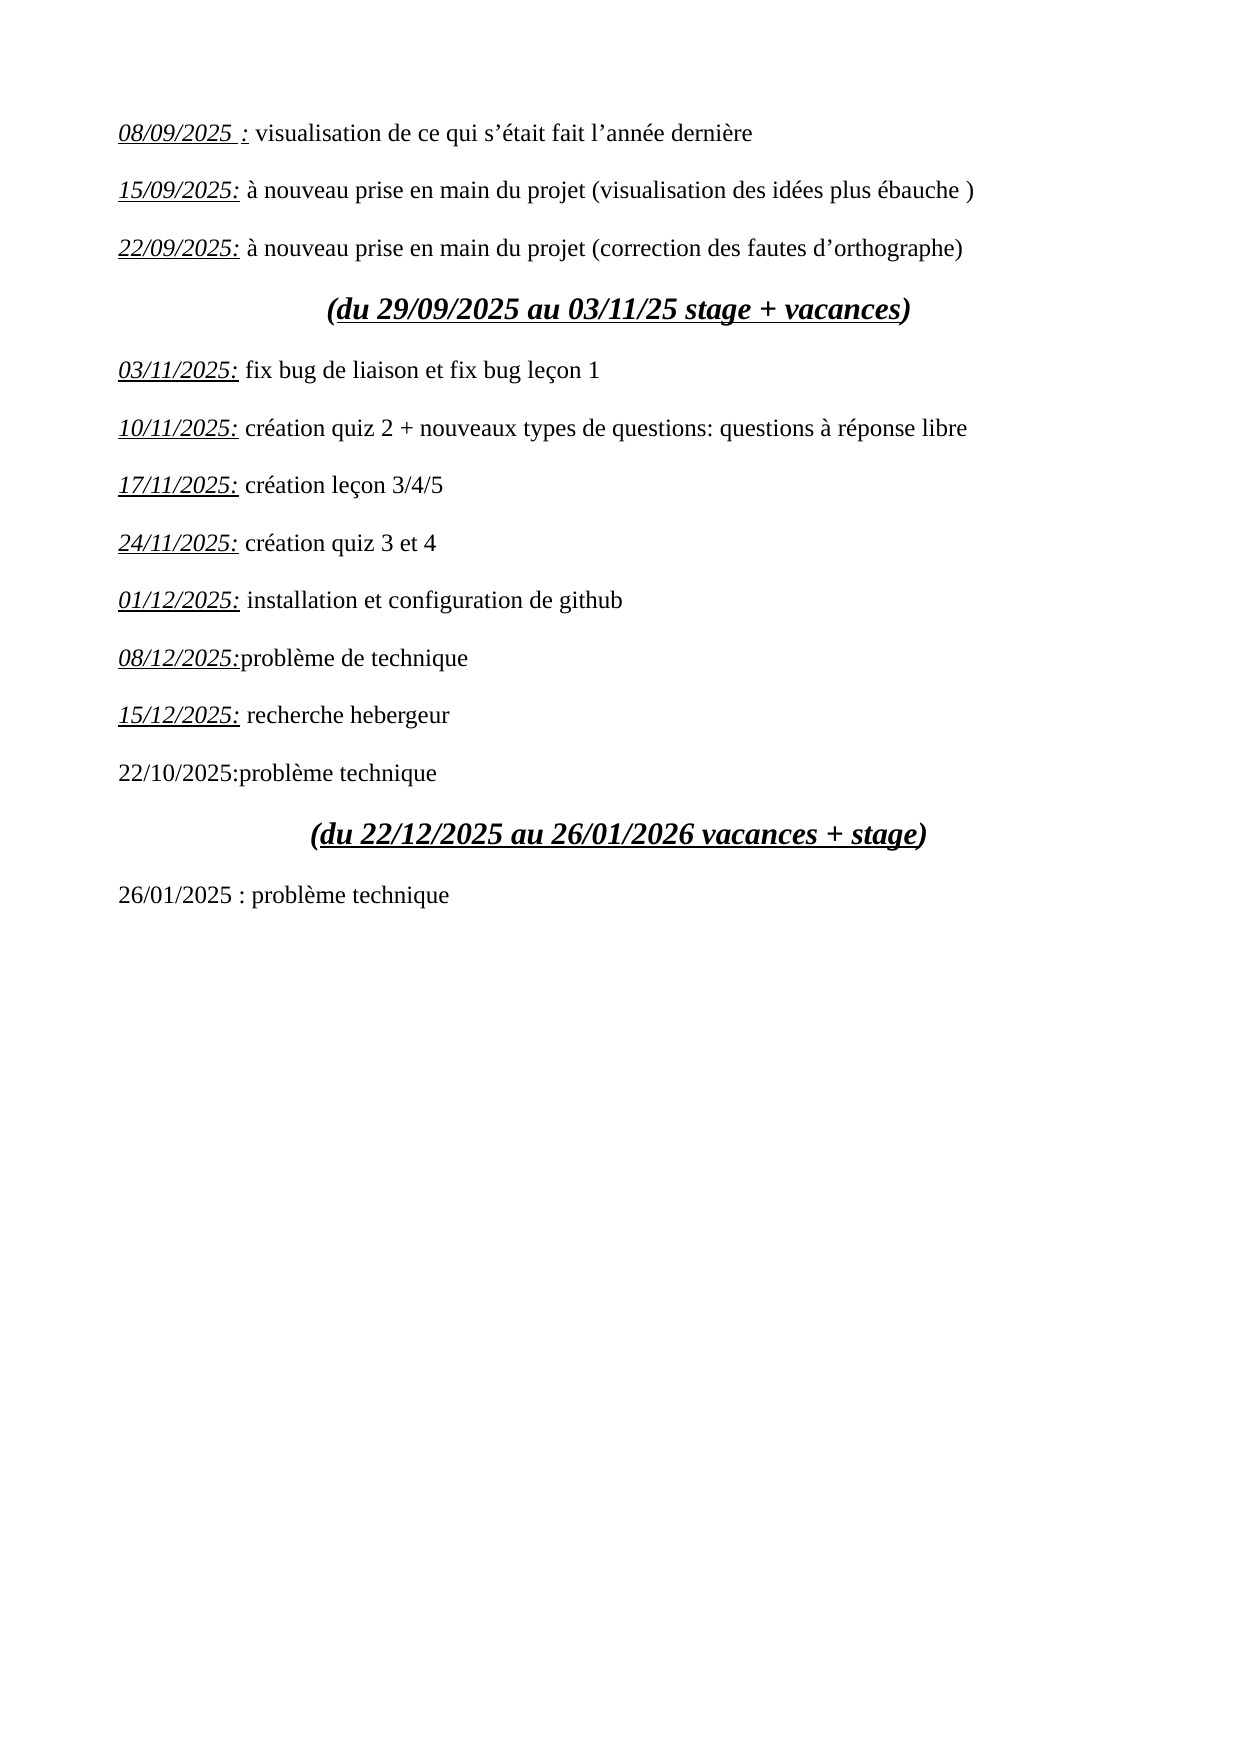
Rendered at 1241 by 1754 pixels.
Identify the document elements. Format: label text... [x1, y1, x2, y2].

text 08/12/2025:problème de technique [118, 643, 1122, 672]
text (du 29/09/2025 au 03/11/25 stage + vacances) [118, 291, 1122, 327]
text (du 22/12/2025 au 26/01/2026 vacances + stage) [118, 815, 1122, 851]
text 01/12/2025: installation et configuration de github [118, 585, 1122, 614]
text 22/09/2025: à nouveau prise en main du projet (correction des fautes d’orthographe) [118, 233, 1122, 262]
text 24/11/2025: création quiz 3 et 4 [118, 528, 1122, 557]
text 26/01/2025 : problème technique [118, 880, 1122, 909]
text 15/12/2025: recherche hebergeur [118, 700, 1122, 729]
text 10/11/2025: création quiz 2 + nouveaux types de questions: questions à réponse libre [118, 413, 1122, 442]
text 08/09/2025 : visualisation de ce qui s’était fait l’année dernière [118, 118, 1122, 147]
text 17/11/2025: création leçon 3/4/5 [118, 470, 1122, 499]
text 22/10/2025:problème technique [118, 758, 1122, 787]
text 03/11/2025: fix bug de liaison et fix bug leçon 1 [118, 355, 1122, 384]
text 15/09/2025: à nouveau prise en main du projet (visualisation des idées plus ébauche ) [118, 176, 1122, 204]
